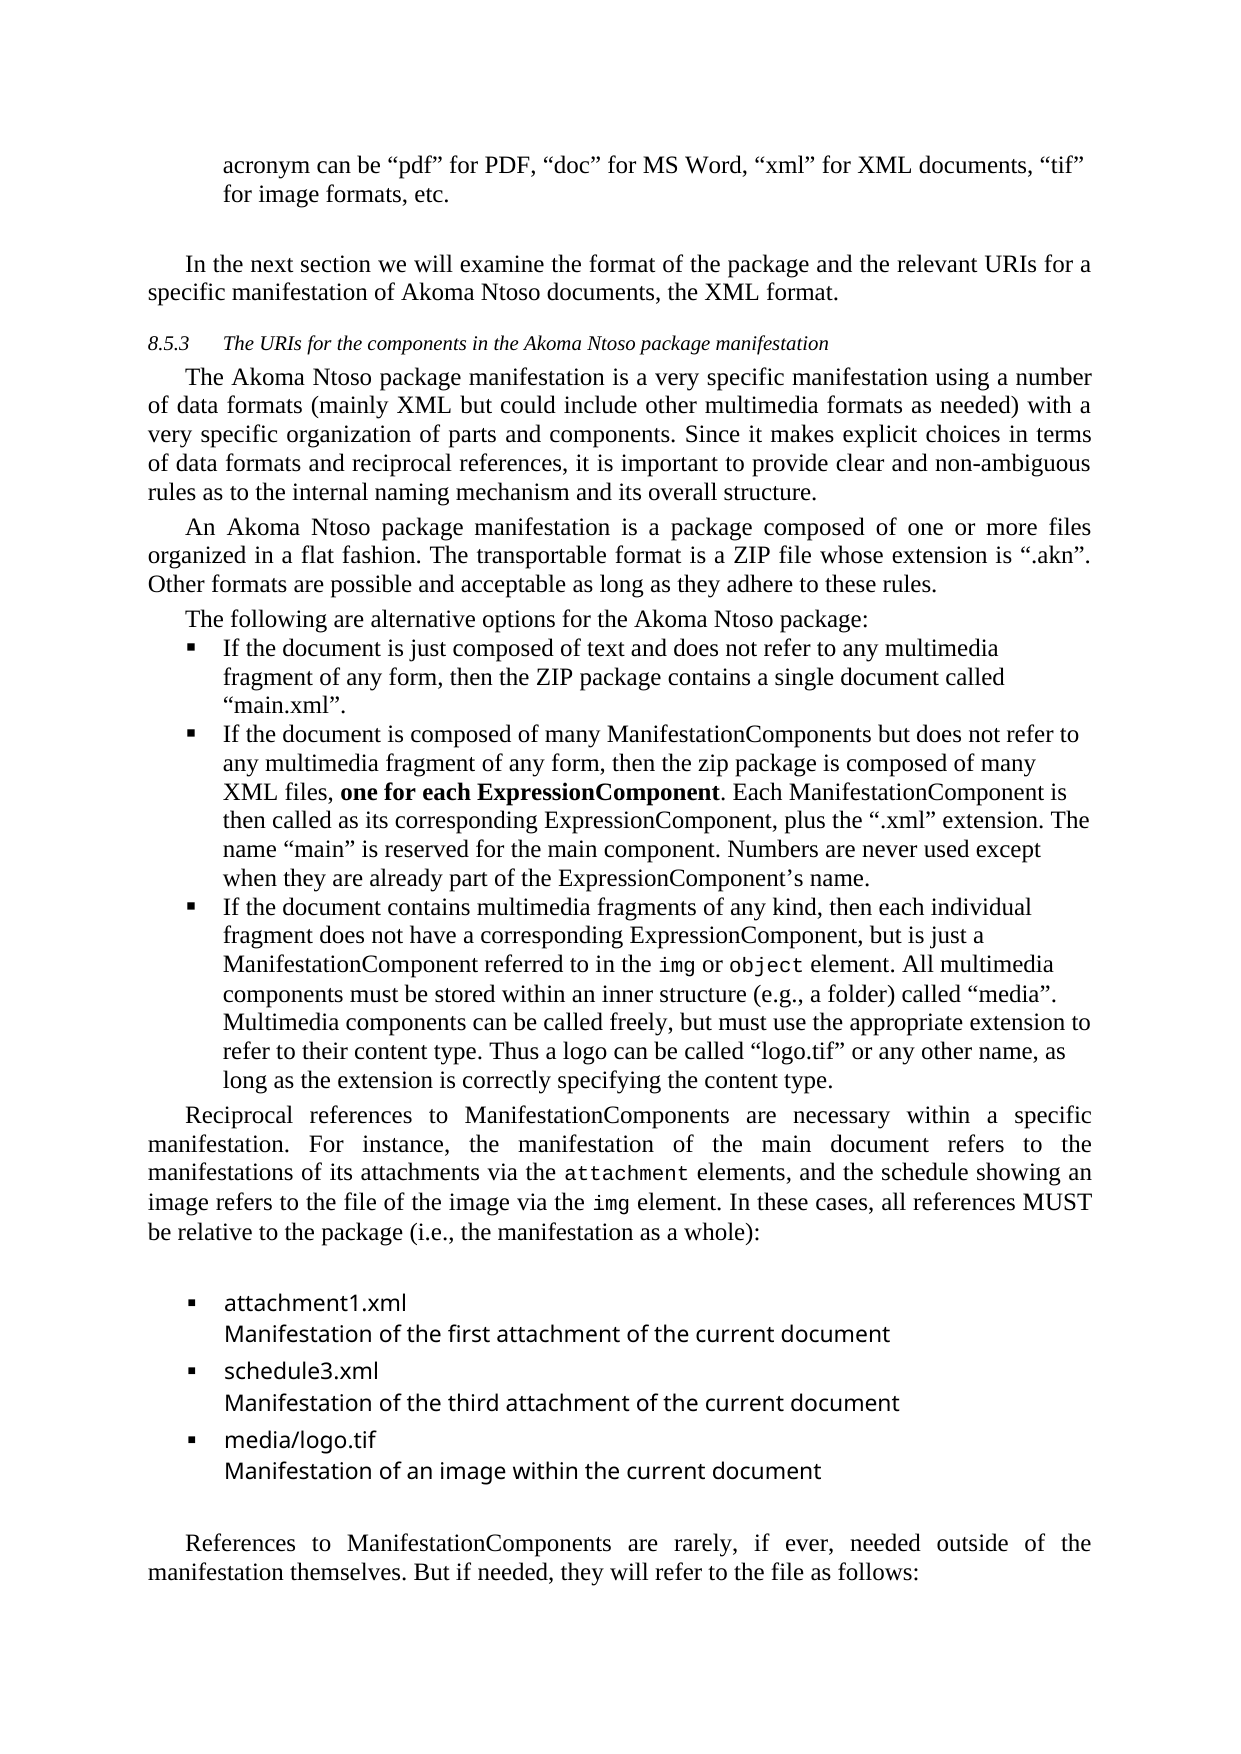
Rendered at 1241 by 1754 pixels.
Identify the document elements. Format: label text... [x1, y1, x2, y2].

list If the document is composed of many ManifestationComponents but does not refer to any multimedia fragment of any form, then the zip package is composed of many XML files, one for each ExpressionComponent. Each ManifestationComponent is then called as its corresponding ExpressionComponent, plus the “.xml” extension. The name “main” is reserved for the main component. Numbers are never used except when they are already part of the ExpressionComponent’s name. [185, 719, 1092, 892]
list attachment1.xml Manifestation of the first attachment of the current document [186, 1287, 1092, 1349]
list If the document contains multimedia fragments of any kind, then each individual fragment does not have a corresponding ExpressionComponent, but is just a ManifestationComponent referred to in the img or object element. All multimedia components must be stored within an inner structure (e.g., a folder) called “media”. Multimedia components can be called freely, but must use the appropriate extension to refer to their content type. Thus a logo can be called “logo.tif” or any other name, as long as the extension is correctly specifying the content type. [185, 892, 1092, 1094]
list media/logo.tif Manifestation of an image within the current document [186, 1424, 1092, 1487]
list If the document is just composed of text and does not refer to any multimedia fragment of any form, then the ZIP package contains a single document called “main.xml”. [185, 633, 1092, 719]
text References to ManifestationComponents are rarely, if ever, needed outside of the manifestation themselves. But if needed, they will refer to the file as follows: [148, 1528, 1092, 1585]
list schedule3.xml Manifestation of the third attachment of the current document [186, 1355, 1092, 1418]
text The following are alternative options for the Akoma Ntoso package: [148, 604, 1092, 633]
list acronym can be “pdf” for PDF, “doc” for MS Word, “xml” for XML documents, “tif” for image formats, etc. [185, 150, 1092, 207]
text Reciprocal references to ManifestationComponents are necessary within a specific manifestation. For instance, the manifestation of the main document refers to the manifestations of its attachments via the attachment elements, and the schedule showing an image refers to the file of the image via the img element. In these cases, all references MUST be relative to the package (i.e., the manifestation as a whole): [148, 1100, 1092, 1245]
text An Akoma Ntoso package manifestation is a package composed of one or more files organized in a flat fashion. The transportable format is a ZIP file whose extension is “.akn”. Other formats are possible and acceptable as long as they adhere to these rules. [148, 512, 1092, 598]
text In the next section we will examine the format of the package and the relevant URIs for a specific manifestation of Akoma Ntoso documents, the XML format. [148, 249, 1092, 306]
subtitle The URIs for the components in the Akoma Ntoso package manifestation [148, 331, 1092, 355]
text The Akoma Ntoso package manifestation is a very specific manifestation using a number of data formats (mainly XML but could include other multimedia formats as needed) with a very specific organization of parts and components. Since it makes explicit choices in terms of data formats and reciprocal references, it is important to provide clear and non-ambiguous rules as to the internal naming mechanism and its overall structure. [148, 362, 1092, 505]
